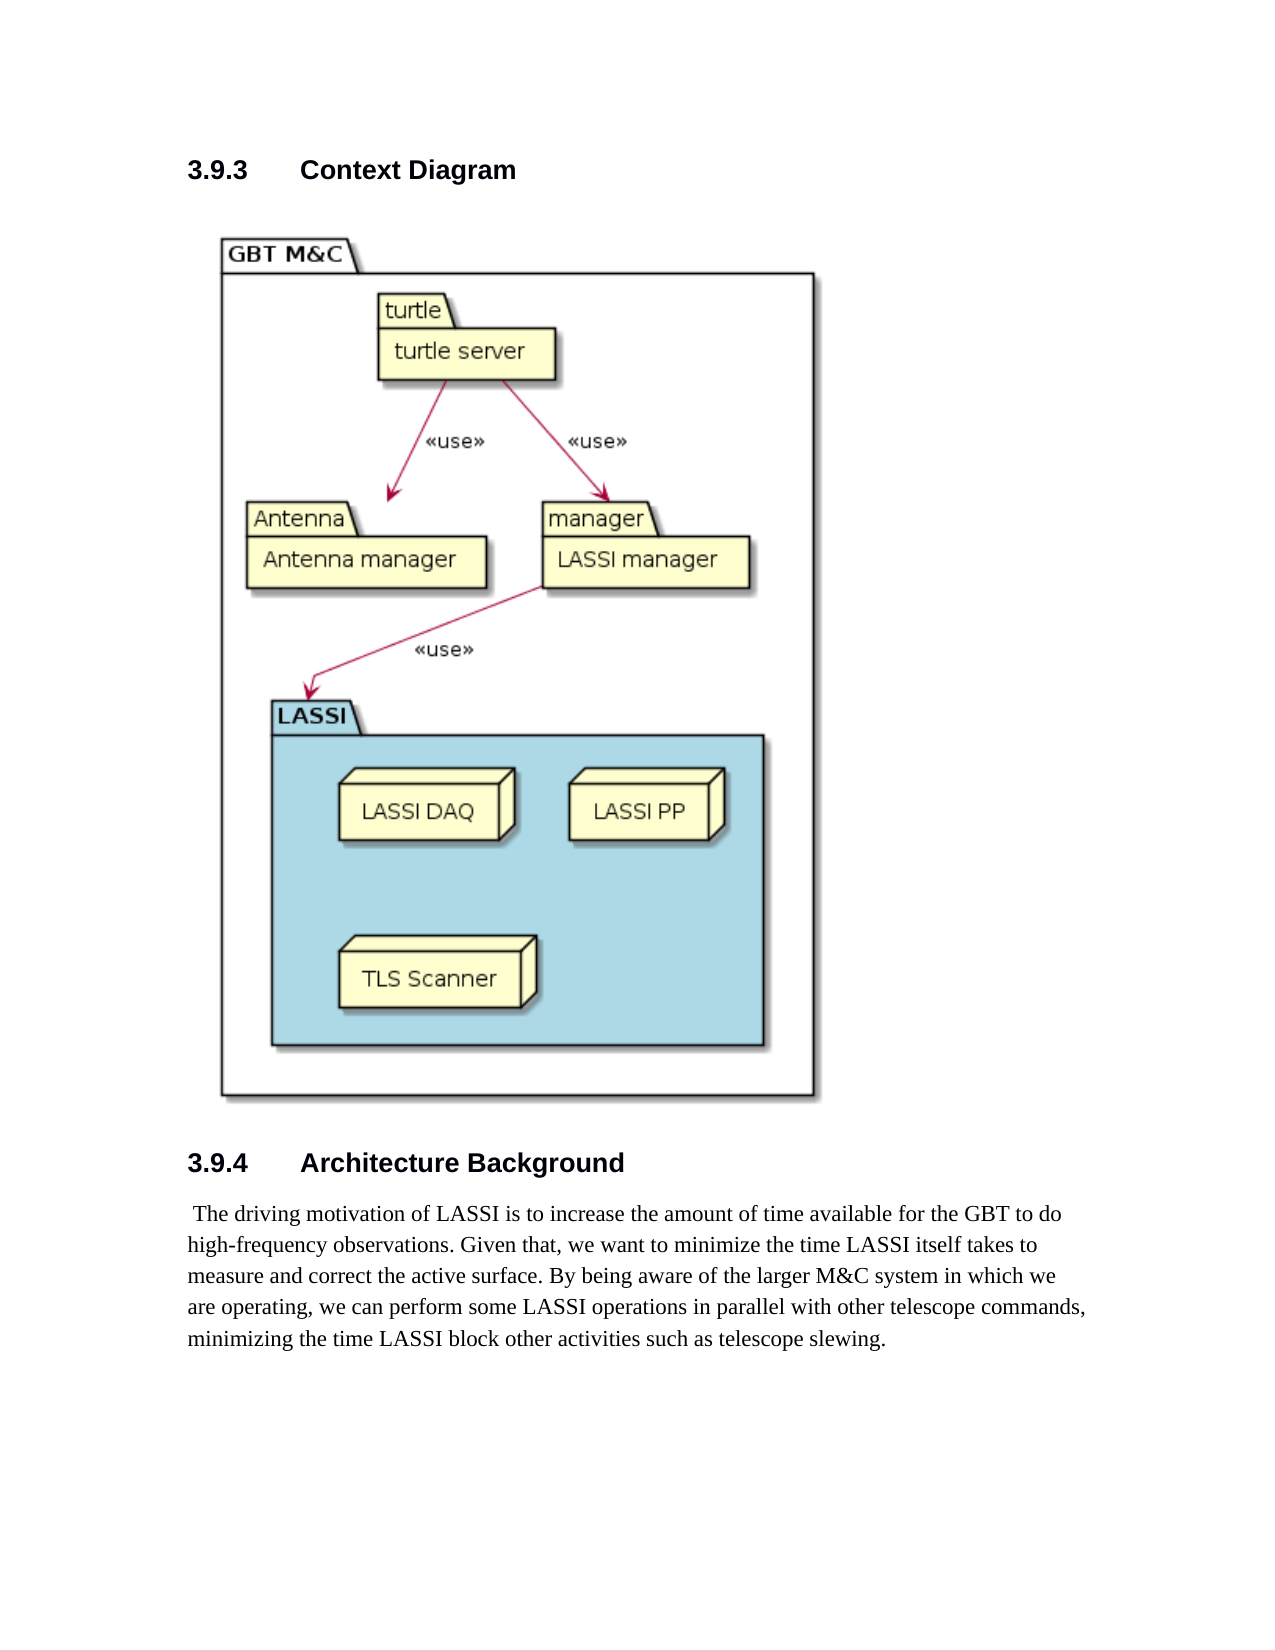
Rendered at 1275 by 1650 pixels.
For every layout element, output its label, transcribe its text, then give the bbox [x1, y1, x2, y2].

subtitle Architecture Background [187, 1143, 1087, 1178]
subtitle Context Diagram [187, 150, 1087, 185]
text The driving motivation of LASSI is to increase the amount of time available for the GBT to do high-frequency observations. Given that, we want to minimize the time LASSI itself takes to measure and correct the active surface. By being aware of the larger M&C system in which we are operating, we can perform some LASSI operations in parallel with other telescope commands, minimizing the time LASSI block other activities such as telescope slewing. [187, 1195, 1087, 1351]
picture [187, 202, 846, 1112]
